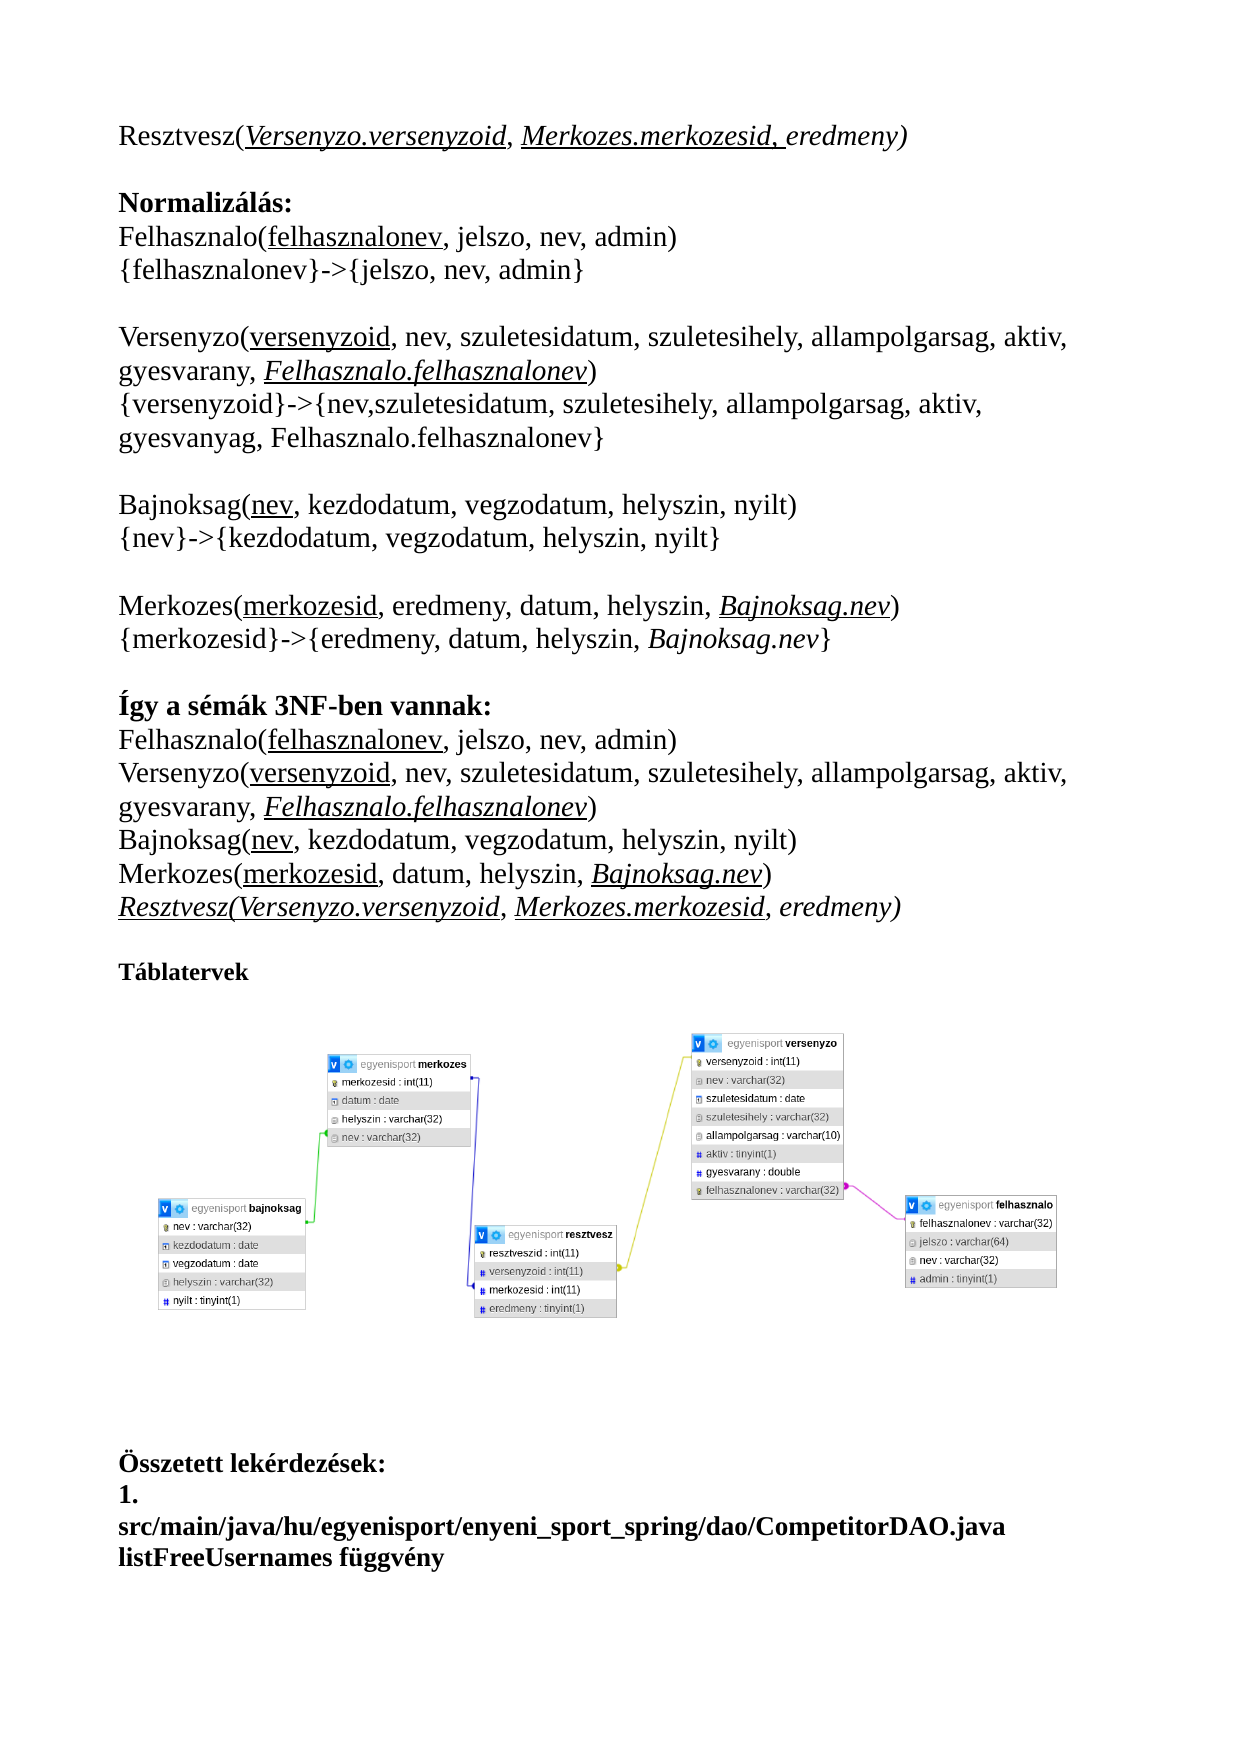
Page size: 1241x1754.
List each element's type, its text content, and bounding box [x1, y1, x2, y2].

text Táblatervek [118, 957, 1122, 985]
text Versenyzo(versenyzoid, nev, szuletesidatum, szuletesihely, allampolgarsag, aktiv, gyesvarany, Felhasznalo.felhasznalonev) [118, 755, 1122, 822]
text Összetett lekérdezések: [118, 1447, 1122, 1478]
text 1. [118, 1478, 1122, 1510]
text Resztvesz(Versenyzo.versenyzoid, Merkozes.merkozesid, eredmeny) [118, 889, 1122, 923]
text Normalizálás: [118, 185, 1122, 219]
text {merkozesid}->{eredmeny, datum, helyszin, Bajnoksag.nev} [118, 621, 1122, 655]
picture [118, 985, 1123, 1352]
text Versenyzo(versenyzoid, nev, szuletesidatum, szuletesihely, allampolgarsag, aktiv, gyesvarany, Felhasznalo.felhasznalonev) [118, 319, 1122, 386]
text Merkozes(merkozesid, datum, helyszin, Bajnoksag.nev) [118, 856, 1122, 889]
text {nev}->{kezdodatum, vegzodatum, helyszin, nyilt} [118, 521, 1122, 554]
text {felhasznalonev}->{jelszo, nev, admin} [118, 252, 1122, 286]
text Felhasznalo(felhasznalonev, jelszo, nev, admin) [118, 219, 1122, 252]
text Bajnoksag(nev, kezdodatum, vegzodatum, helyszin, nyilt) [118, 487, 1122, 521]
text Resztvesz(Versenyzo.versenyzoid, Merkozes.merkozesid, eredmeny) [118, 118, 1122, 152]
text Így a sémák 3NF-ben vannak: [118, 688, 1122, 722]
text Felhasznalo(felhasznalonev, jelszo, nev, admin) [118, 722, 1122, 755]
text Bajnoksag(nev, kezdodatum, vegzodatum, helyszin, nyilt) [118, 822, 1122, 856]
text {versenyzoid}->{nev,szuletesidatum, szuletesihely, allampolgarsag, aktiv, gyesvanyag, Felhasznalo.felhasznalonev} [118, 386, 1122, 453]
text listFreeUsernames függvény [118, 1541, 1122, 1572]
text src/main/java/hu/egyenisport/enyeni_sport_spring/dao/CompetitorDAO.java [118, 1510, 1122, 1541]
text Merkozes(merkozesid, eredmeny, datum, helyszin, Bajnoksag.nev) [118, 588, 1122, 621]
